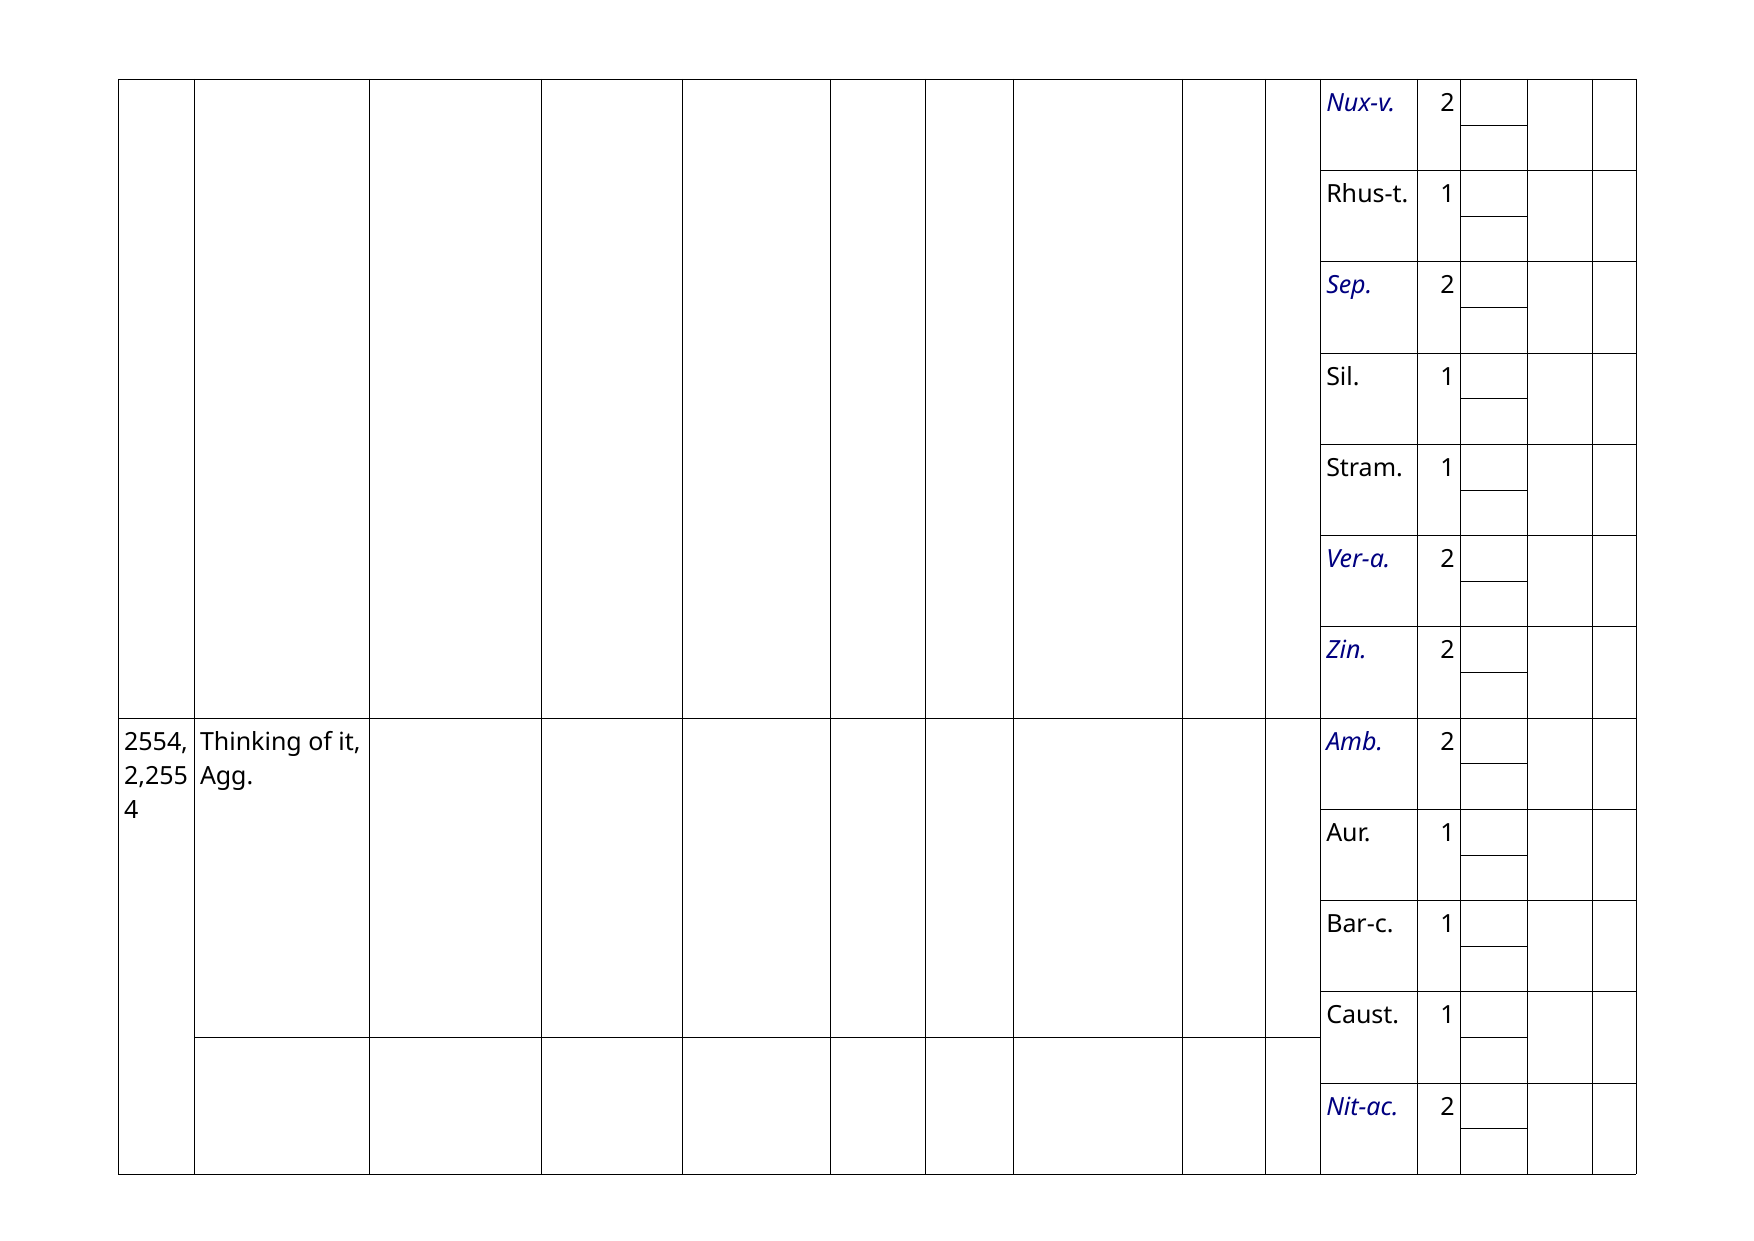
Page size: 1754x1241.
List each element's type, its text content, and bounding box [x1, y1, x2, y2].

table_cell [1461, 536, 1527, 581]
table_cell [1461, 308, 1527, 353]
table_cell [1014, 719, 1182, 1037]
table_cell 2 [1418, 262, 1460, 353]
table_cell Amb. [1321, 719, 1417, 809]
table_cell 2 [1418, 1084, 1460, 1174]
table_cell [1461, 399, 1527, 444]
table_cell [1461, 445, 1527, 489]
table_cell [1461, 262, 1527, 307]
table_cell [1528, 536, 1592, 626]
table_cell [683, 80, 830, 718]
table_cell [1528, 171, 1592, 261]
table_cell [1461, 947, 1527, 991]
table_cell [1528, 627, 1592, 718]
table_cell [1461, 627, 1527, 672]
table_cell [1528, 992, 1592, 1083]
table_cell [831, 719, 925, 1037]
table_cell [1593, 1084, 1636, 1174]
table_cell [370, 719, 541, 1037]
table_cell [831, 80, 925, 718]
table_cell [1593, 445, 1636, 535]
table_cell [1593, 627, 1636, 718]
table_cell [1528, 1084, 1592, 1174]
table_cell 1 [1418, 992, 1460, 1083]
table_cell Nit-ac. [1321, 1084, 1417, 1174]
table_cell [119, 80, 194, 718]
table_cell [1593, 810, 1636, 900]
table_cell [1461, 992, 1527, 1037]
table_cell [1593, 354, 1636, 444]
table_cell [542, 80, 682, 718]
table_cell [1183, 1038, 1265, 1174]
table_cell 1 [1418, 354, 1460, 444]
table_cell [1014, 80, 1182, 718]
table_cell [195, 80, 369, 718]
table_cell [1266, 80, 1320, 718]
table_cell 1 [1418, 445, 1460, 535]
table_cell Zin. [1321, 627, 1417, 718]
table_cell [1461, 719, 1527, 763]
table_cell 1 [1418, 171, 1460, 261]
table_cell [926, 80, 1013, 718]
table_cell [926, 1038, 1013, 1174]
table_cell [542, 719, 682, 1037]
table_cell [1461, 764, 1527, 809]
table_cell Sil. [1321, 354, 1417, 444]
table_cell Stram. [1321, 445, 1417, 535]
table_cell [1461, 582, 1527, 626]
table_cell Thinking of it, Agg. [195, 719, 369, 1037]
table_cell 1 [1418, 901, 1460, 991]
table_cell 1 [1418, 810, 1460, 900]
table_cell [1461, 810, 1527, 854]
table_cell [1593, 536, 1636, 626]
table_cell [370, 1038, 541, 1174]
table_cell [542, 1038, 682, 1174]
table_cell [1593, 171, 1636, 261]
table_cell Ver-a. [1321, 536, 1417, 626]
table_cell [1461, 354, 1527, 398]
table_cell Nux-v. [1321, 80, 1417, 170]
table_cell [1266, 719, 1320, 1037]
table_cell [831, 1038, 925, 1174]
table_cell [1461, 491, 1527, 535]
table_cell [1461, 217, 1527, 261]
table_cell [1461, 80, 1527, 124]
table_cell [1461, 1129, 1527, 1174]
table_cell Caust. [1321, 992, 1417, 1083]
table_cell Sep. [1321, 262, 1417, 353]
table_cell 2 [1418, 536, 1460, 626]
table_cell [926, 719, 1013, 1037]
table_cell [683, 1038, 830, 1174]
table_cell [683, 719, 830, 1037]
table_cell 2554,2,2554 [119, 719, 194, 1174]
table_cell [1183, 80, 1265, 718]
table_cell [1266, 1038, 1320, 1174]
table_cell 2 [1418, 719, 1460, 809]
table_cell [1014, 1038, 1182, 1174]
table_cell Bar-c. [1321, 901, 1417, 991]
table_cell Rhus-t. [1321, 171, 1417, 261]
table_cell [1528, 80, 1592, 170]
table_cell [1593, 262, 1636, 353]
table_cell [1461, 1038, 1527, 1083]
table_cell [1593, 80, 1636, 170]
table_cell 2 [1418, 80, 1460, 170]
table_cell [1461, 126, 1527, 170]
table_cell [1528, 445, 1592, 535]
table_cell [1461, 171, 1527, 216]
table_cell [1593, 992, 1636, 1083]
table_cell [1593, 719, 1636, 809]
table_cell 2 [1418, 627, 1460, 718]
table_cell [1528, 262, 1592, 353]
table_cell [1528, 354, 1592, 444]
table_cell [370, 80, 541, 718]
table_cell [1528, 901, 1592, 991]
table_cell [1528, 810, 1592, 900]
table_cell [1461, 673, 1527, 718]
table_cell Aur. [1321, 810, 1417, 900]
table_cell [1593, 901, 1636, 991]
table_cell [1461, 1084, 1527, 1128]
table_cell [1461, 856, 1527, 900]
table_cell [195, 1038, 369, 1174]
table_cell [1528, 719, 1592, 809]
table_cell [1183, 719, 1265, 1037]
table_cell [1461, 901, 1527, 946]
